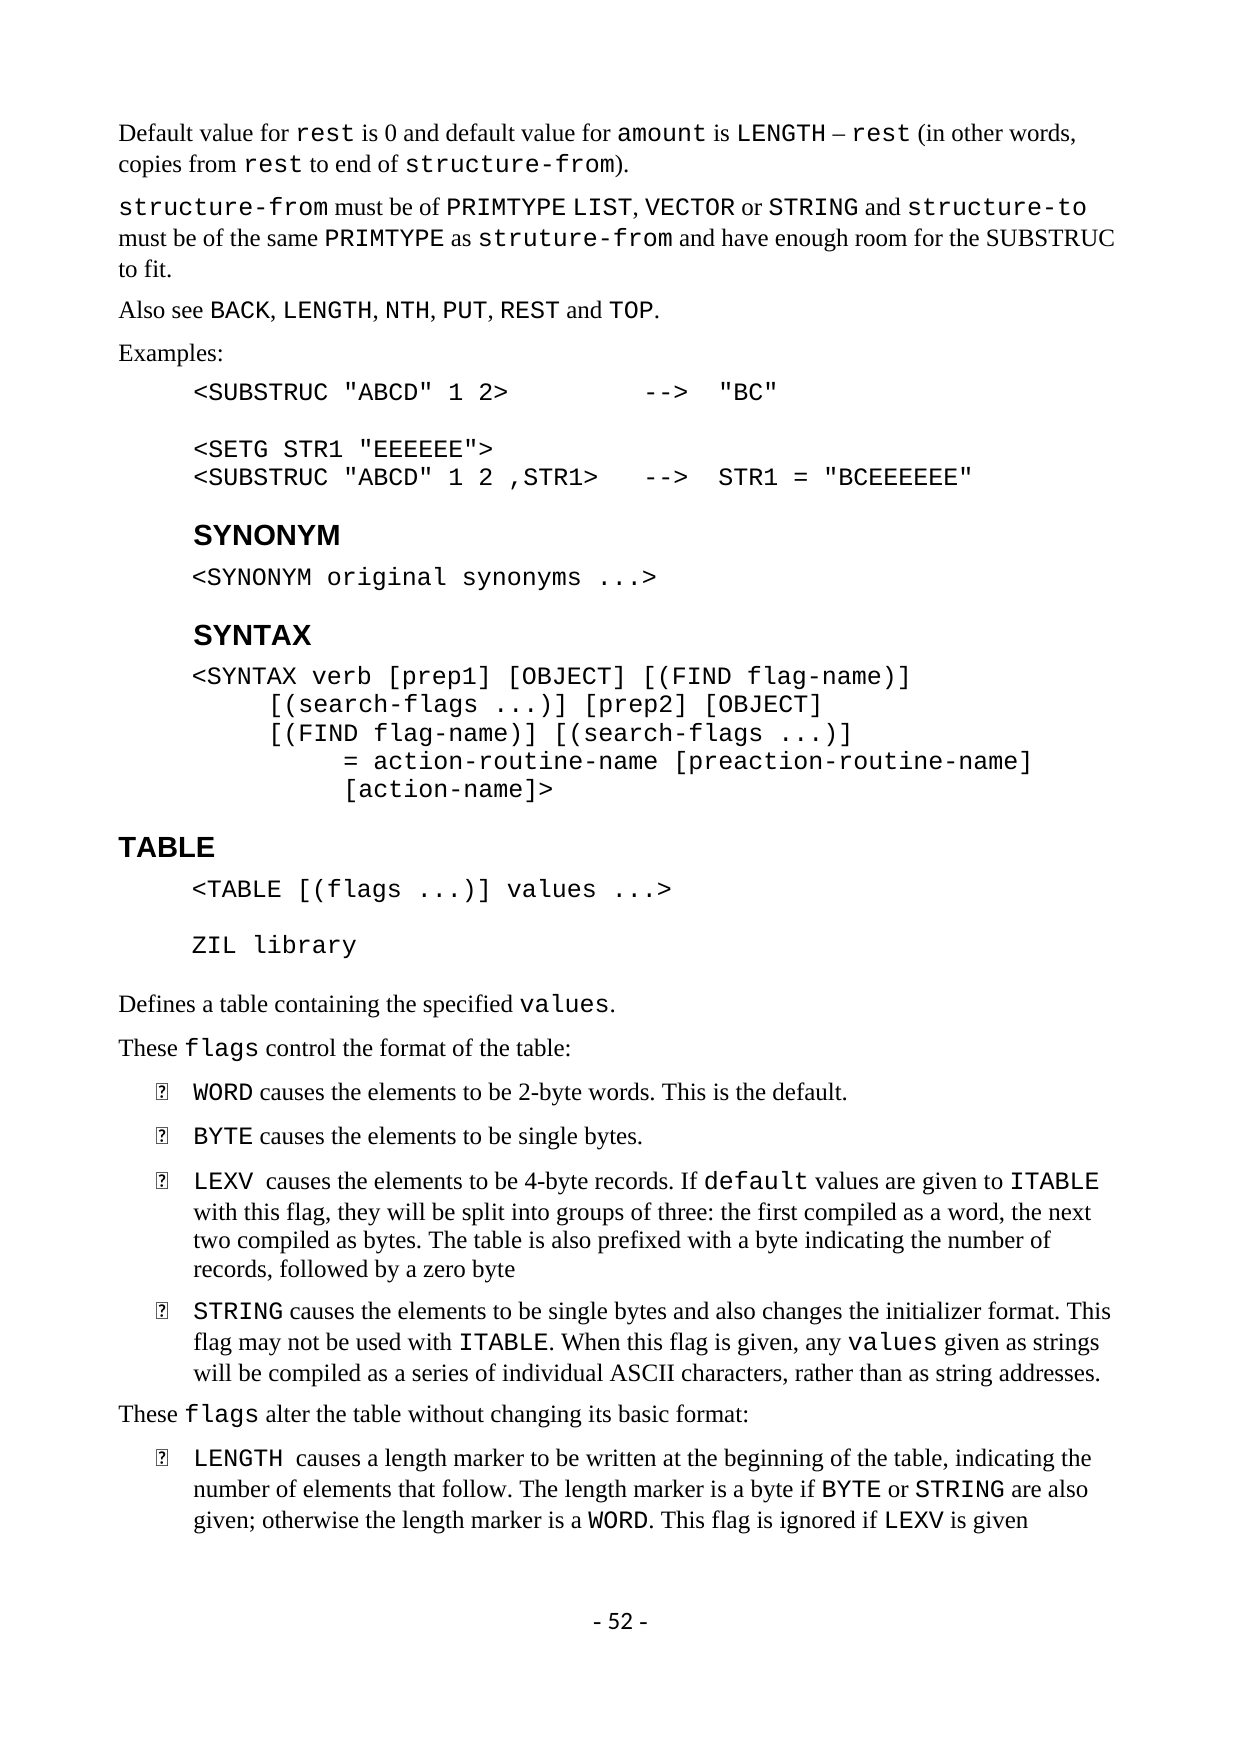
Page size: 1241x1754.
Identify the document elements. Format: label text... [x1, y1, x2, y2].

list WORD causes the elements to be 2-byte words. This is the default. [156, 1076, 1122, 1108]
text Defines a table containing the specified values. [118, 989, 1122, 1020]
list LENGTH causes a length marker to be written at the beginning of the table, indicating the number of elements that follow. The length marker is a byte if BYTE or STRING are also given; otherwise the length marker is a WORD. This flag is ignored if LEXV is given [156, 1442, 1122, 1536]
list STRING causes the elements to be single bytes and also changes the initializer format. This flag may not be used with ITABLE. When this flag is given, any values given as strings will be compiled as a series of individual ASCII characters, rather than as string addresses. [156, 1295, 1122, 1387]
subtitle SYNONYM [118, 518, 1122, 552]
text structure-from must be of PRIMTYPE LIST, VECTOR or STRING and structure-to must be of the same PRIMTYPE as struture-from and have enough room for the SUBSTRUC to fit. [118, 192, 1122, 283]
list LEXV causes the elements to be 4-byte records. If default values are given to ITABLE with this flag, they will be split into groups of three: the first compiled as a word, the next two compiled as bytes. The table is also prefixed with a byte indicating the number of records, followed by a zero byte [156, 1165, 1122, 1283]
text ZIL library [192, 933, 1122, 961]
list BYTE causes the elements to be single bytes. [156, 1121, 1122, 1152]
text Also see BACK, LENGTH, NTH, PUT, REST and TOP. [118, 295, 1122, 326]
text <SYNONYM original synonyms ...> [192, 564, 1122, 592]
text <TABLE [(flags ...)] values ...> [192, 876, 1122, 904]
text <SYNTAX verb [prep1] [OBJECT] [(FIND flag-name)] [192, 663, 1122, 692]
text Examples: [118, 338, 1122, 367]
text These flags control the format of the table: [118, 1033, 1122, 1064]
subtitle TABLE [43, 830, 1122, 864]
text = action-routine-name [preaction-routine-name] [192, 748, 1122, 777]
subtitle SYNTAX [118, 617, 1122, 651]
text These flags alter the table without changing its basic format: [118, 1399, 1122, 1430]
text [action-name]> [192, 777, 1122, 805]
text [(FIND flag-name)] [(search-flags ...)] [192, 720, 1122, 748]
text <SUBSTRUC "ABCD" 1 2> --> "BC" <SETG STR1 "EEEEEE"> <SUBSTRUC "ABCD" 1 2 ,STR1> --> STR1 = "BCEEEEEE" [118, 380, 1122, 493]
text [(search-flags ...)] [prep2] [OBJECT] [192, 692, 1122, 720]
text Default value for rest is 0 and default value for amount is LENGTH – rest (in other words, copies from rest to end of structure-from). [118, 118, 1122, 180]
